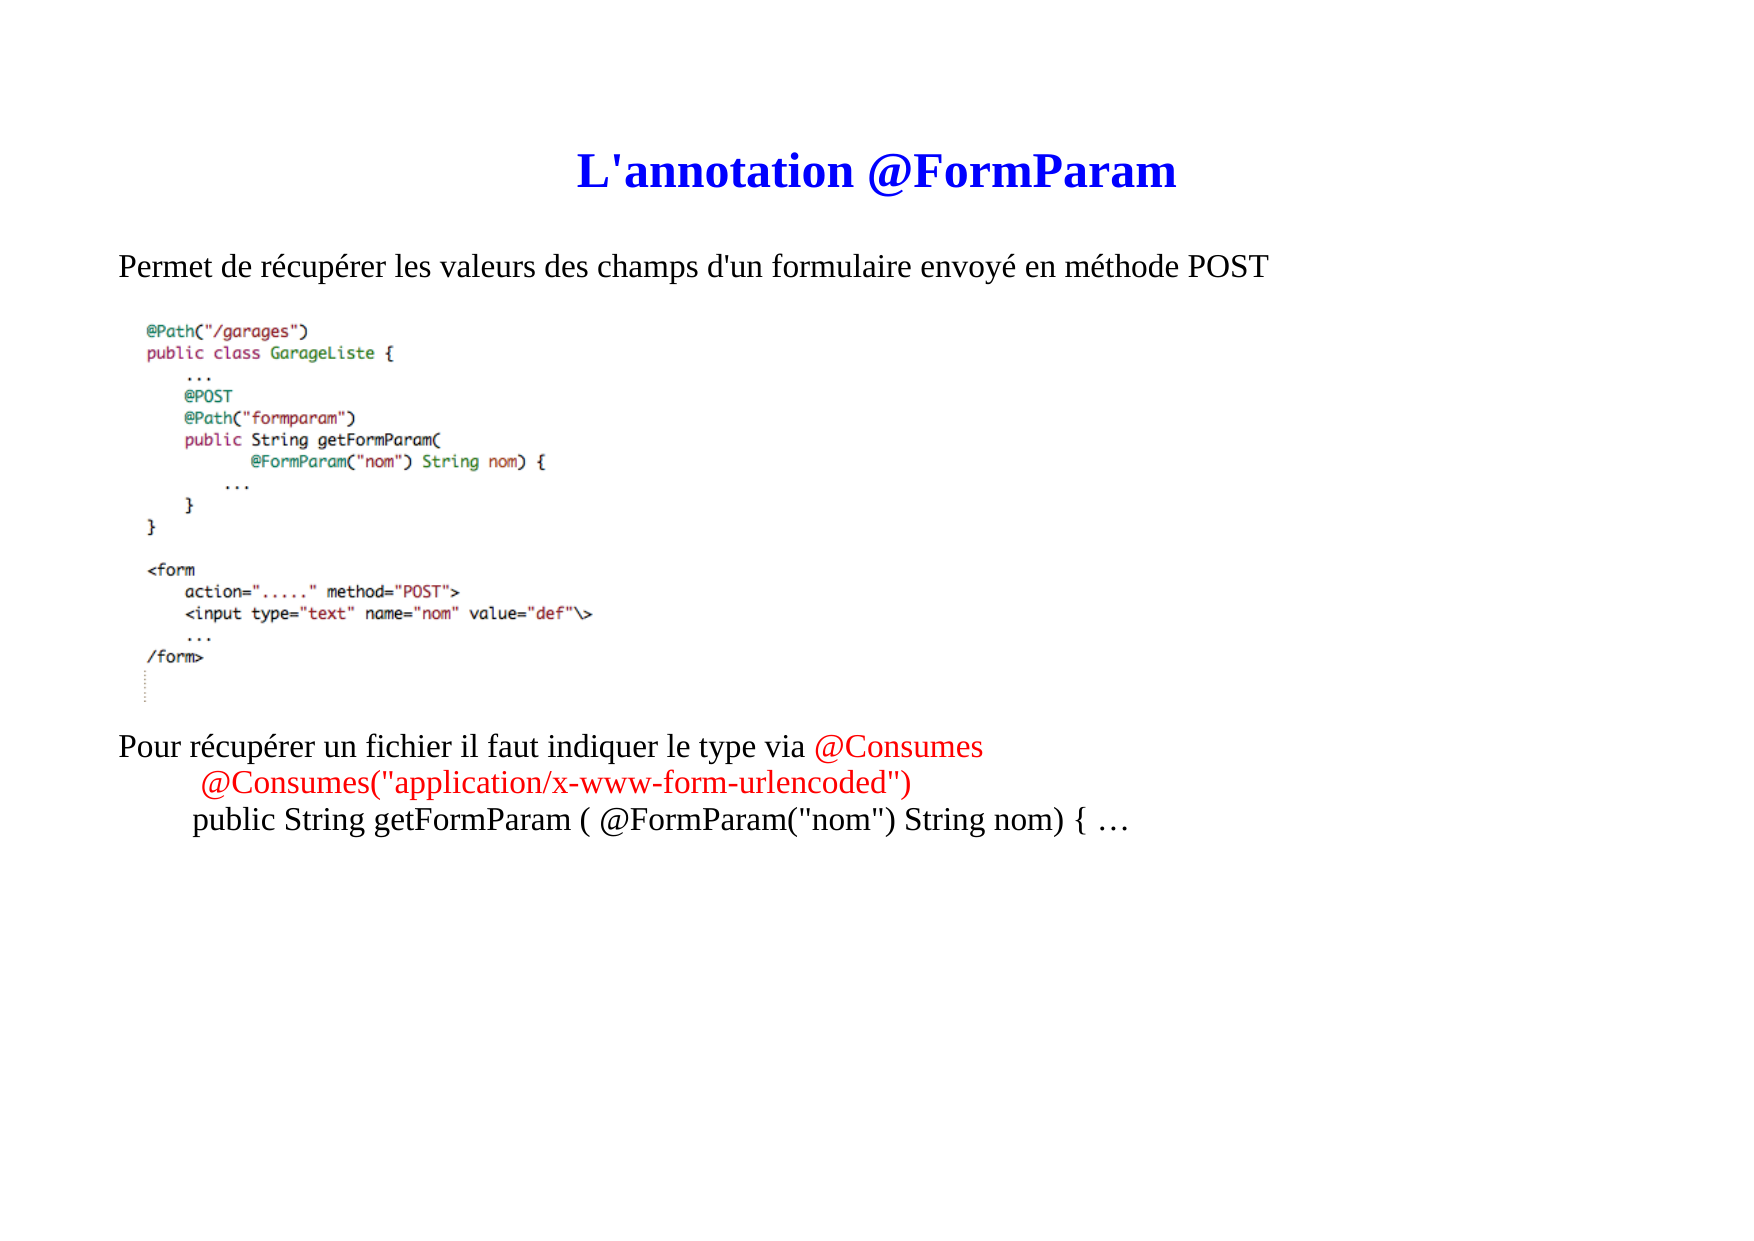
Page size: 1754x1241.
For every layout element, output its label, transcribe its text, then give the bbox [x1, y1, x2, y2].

subtitle L'annotation @FormParam [118, 143, 1636, 198]
text public String getFormParam ( @FormParam("nom") String nom) { … [118, 801, 1636, 838]
text Permet de récupérer les valeurs des champs d'un formulaire envoyé en méthode POST [118, 248, 1636, 285]
picture [143, 321, 666, 702]
text Pour récupérer un fichier il faut indiquer le type via @Consumes [118, 727, 1636, 764]
text @Consumes("application/x-www-form-urlencoded") [118, 764, 1636, 801]
